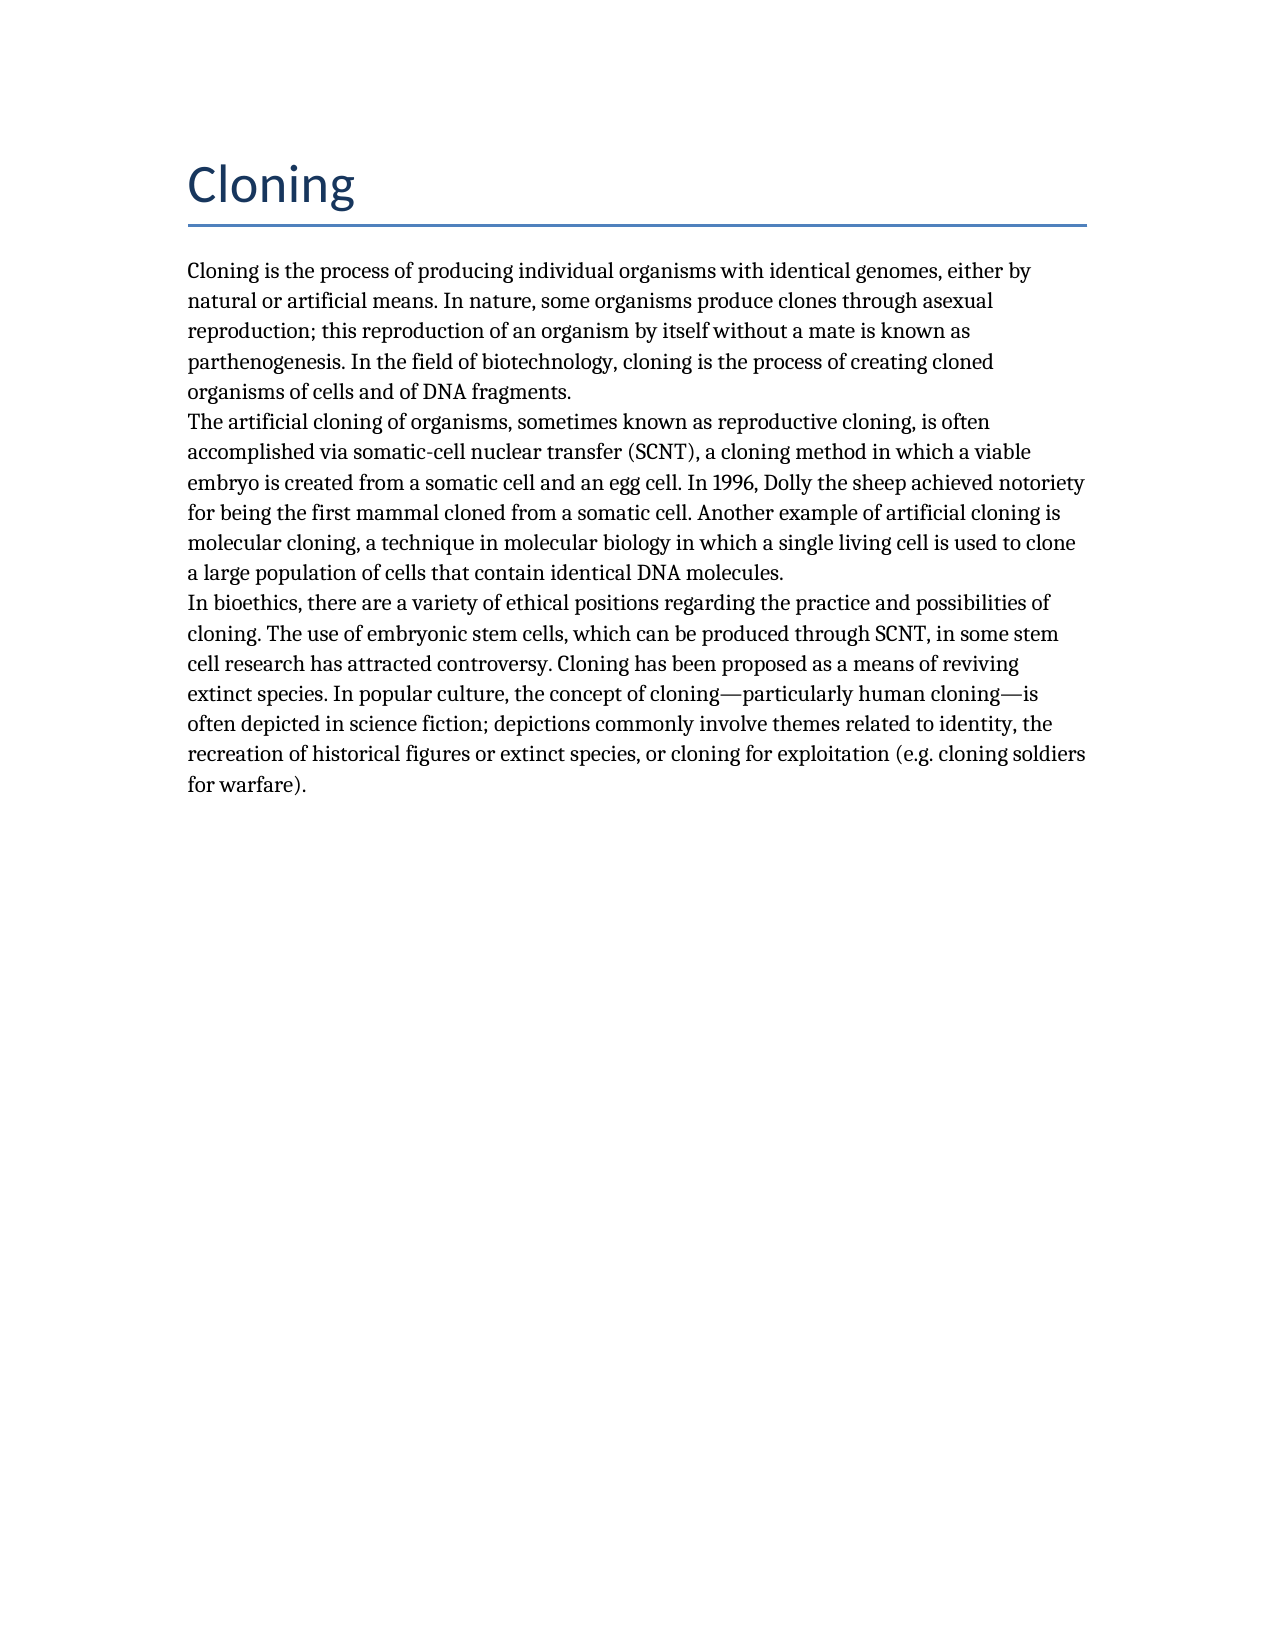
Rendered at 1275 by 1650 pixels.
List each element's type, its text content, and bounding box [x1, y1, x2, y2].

text Cloning is the process of producing individual organisms with identical genomes, either by natural or artificial means. In nature, some organisms produce clones through asexual reproduction; this reproduction of an organism by itself without a mate is known as parthenogenesis. In the field of biotechnology, cloning is the process of creating cloned organisms of cells and of DNA fragments. The artificial cloning of organisms, sometimes known as reproductive cloning, is often accomplished via somatic-cell nuclear transfer (SCNT), a cloning method in which a viable embryo is created from a somatic cell and an egg cell. In 1996, Dolly the sheep achieved notoriety for being the first mammal cloned from a somatic cell. Another example of artificial cloning is molecular cloning, a technique in molecular biology in which a single living cell is used to clone a large population of cells that contain identical DNA molecules. In bioethics, there are a variety of ethical positions regarding the practice and possibilities of cloning. The use of embryonic stem cells, which can be produced through SCNT, in some stem cell research has attracted controversy. Cloning has been proposed as a means of reviving extinct species. In popular culture, the concept of cloning—particularly human cloning—is often depicted in science fiction; depictions commonly involve themes related to identity, the recreation of historical figures or extinct species, or cloning for exploitation (e.g. cloning soldiers for warfare). [187, 258, 1087, 798]
title Cloning [187, 150, 1087, 227]
